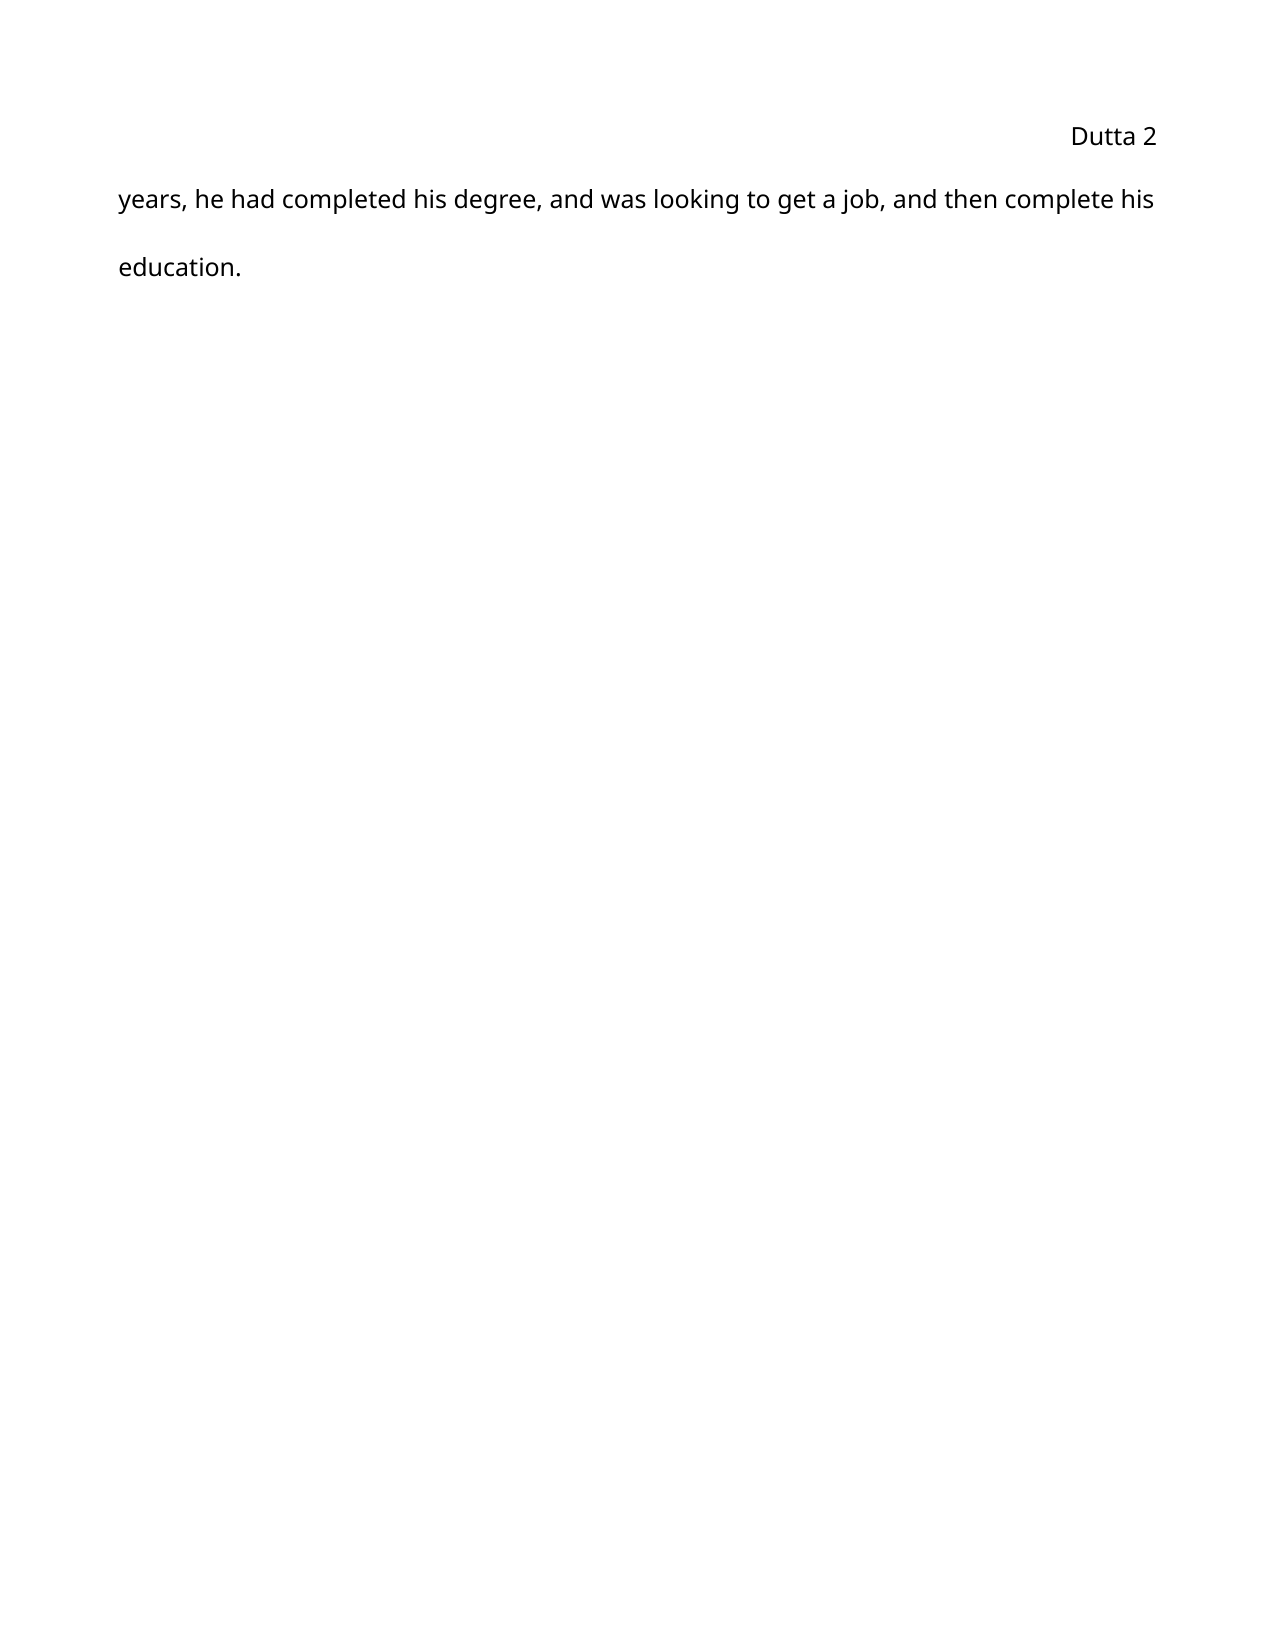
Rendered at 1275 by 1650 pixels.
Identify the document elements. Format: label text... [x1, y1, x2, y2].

text years, he had completed his degree, and was looking to get a job, and then complete his education. [118, 182, 1157, 284]
